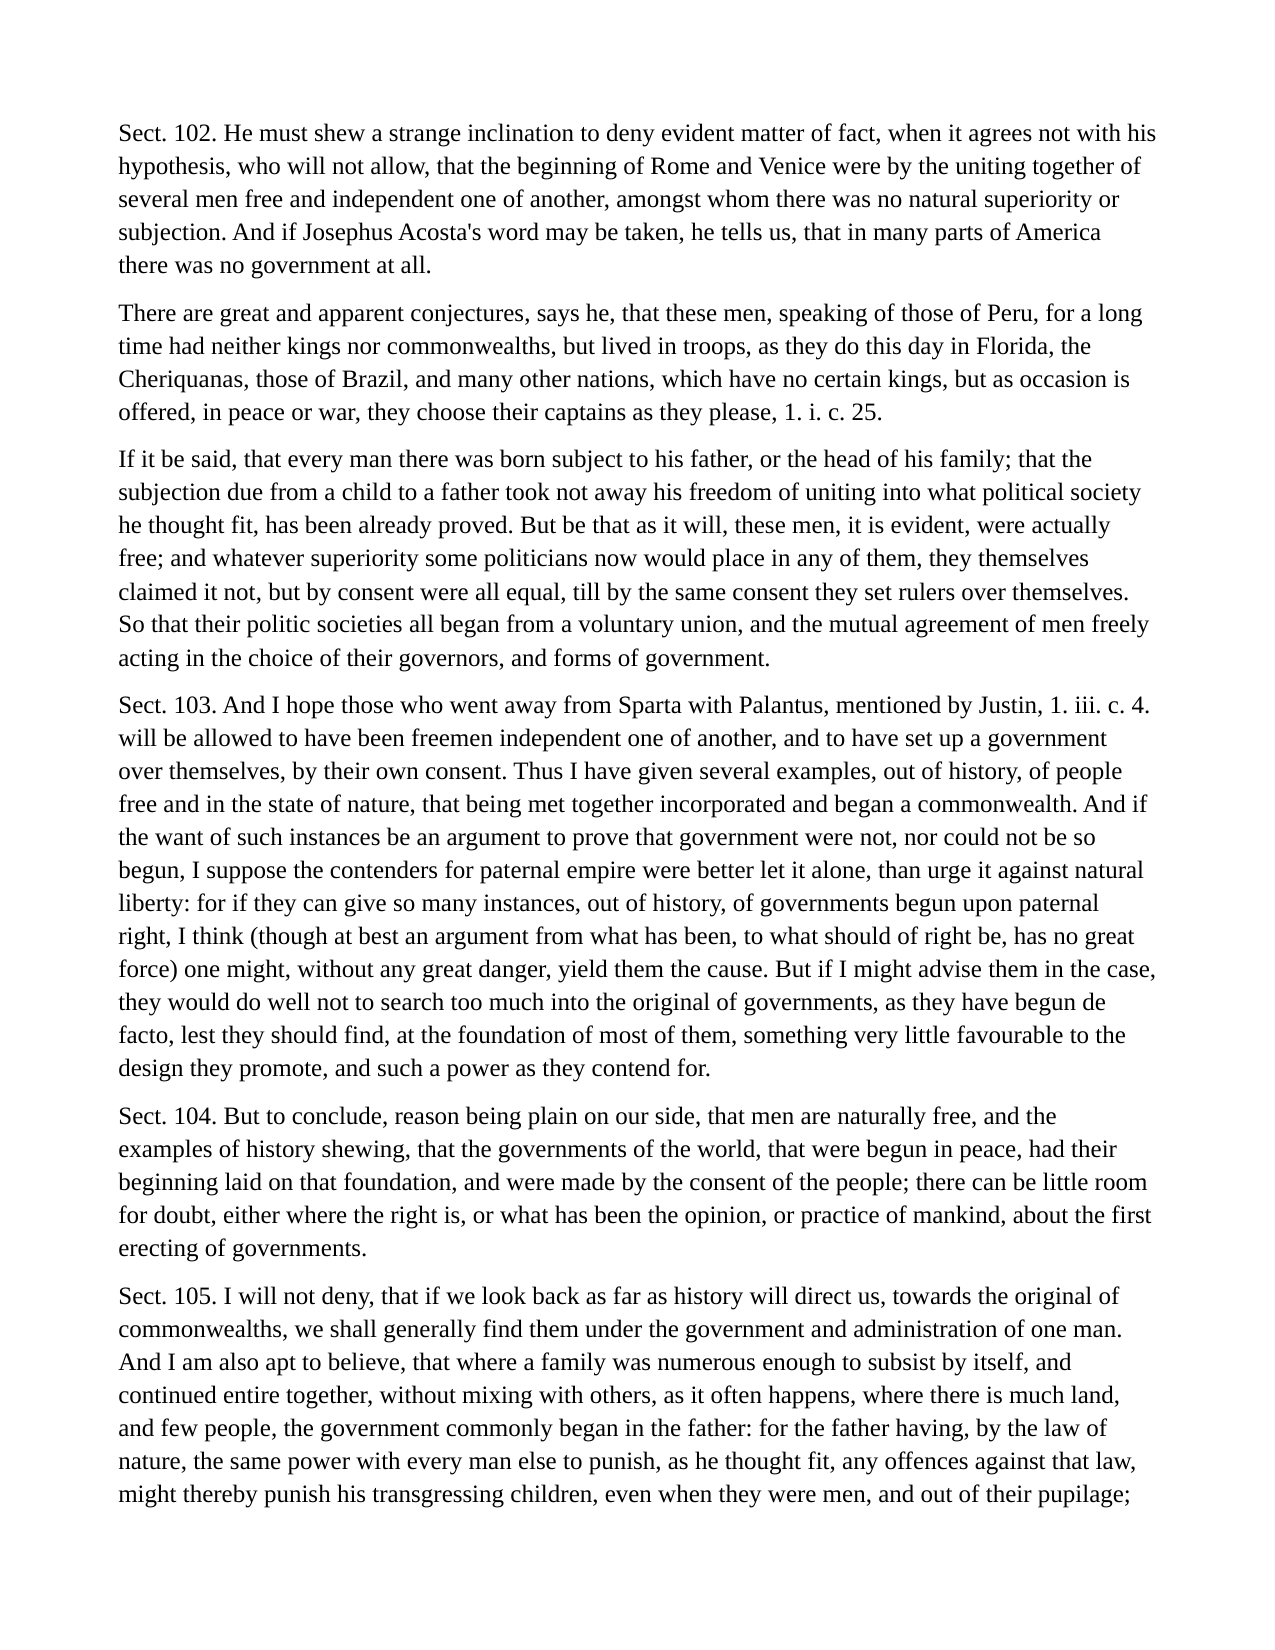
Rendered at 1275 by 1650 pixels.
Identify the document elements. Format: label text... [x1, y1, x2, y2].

text Sect. 104. But to conclude, reason being plain on our side, that men are naturally free, and the examples of history shewing, that the governments of the world, that were begun in peace, had their beginning laid on that foundation, and were made by the consent of the people; there can be little room for doubt, either where the right is, or what has been the opinion, or practice of mankind, about the first erecting of governments. [118, 1101, 1157, 1262]
text If it be said, that every man there was born subject to his father, or the head of his family; that the subjection due from a child to a father took not away his freedom of uniting into what political society he thought fit, has been already proved. But be that as it will, these men, it is evident, were actually free; and whatever superiority some politicians now would place in any of them, they themselves claimed it not, but by consent were all equal, till by the same consent they set rulers over themselves. So that their politic societies all began from a voluntary union, and the mutual agreement of men freely acting in the choice of their governors, and forms of government. [118, 444, 1157, 671]
text Sect. 102. He must shew a strange inclination to deny evident matter of fact, when it agrees not with his hypothesis, who will not allow, that the beginning of Rome and Venice were by the uniting together of several men free and independent one of another, amongst whom there was no natural superiority or subjection. And if Josephus Acosta's word may be taken, he tells us, that in many parts of America there was no government at all. [118, 118, 1157, 279]
text There are great and apparent conjectures, says he, that these men, speaking of those of Peru, for a long time had neither kings nor commonwealths, but lived in troops, as they do this day in Florida, the Cheriquanas, those of Brazil, and many other nations, which have no certain kings, but as occasion is offered, in peace or war, they choose their captains as they please, 1. i. c. 25. [118, 298, 1157, 426]
text Sect. 105. I will not deny, that if we look back as far as history will direct us, towards the original of commonwealths, we shall generally find them under the government and administration of one man. And I am also apt to believe, that where a family was numerous enough to subsist by itself, and continued entire together, without mixing with others, as it often happens, where there is much land, and few people, the government commonly began in the father: for the father having, by the law of nature, the same power with every man else to punish, as he thought fit, any offences against that law, might thereby punish his transgressing children, even when they were men, and out of their pupilage; [118, 1281, 1157, 1508]
text Sect. 103. And I hope those who went away from Sparta with Palantus, mentioned by Justin, 1. iii. c. 4. will be allowed to have been freemen independent one of another, and to have set up a government over themselves, by their own consent. Thus I have given several examples, out of history, of people free and in the state of nature, that being met together incorporated and began a commonwealth. And if the want of such instances be an argument to prove that government were not, nor could not be so begun, I suppose the contenders for paternal empire were better let it alone, than urge it against natural liberty: for if they can give so many instances, out of history, of governments begun upon paternal right, I think (though at best an argument from what has been, to what should of right be, has no great force) one might, without any great danger, yield them the cause. But if I might advise them in the case, they would do well not to search too much into the original of governments, as they have begun de facto, lest they should find, at the foundation of most of them, something very little favourable to the design they promote, and such a power as they contend for. [118, 690, 1157, 1082]
